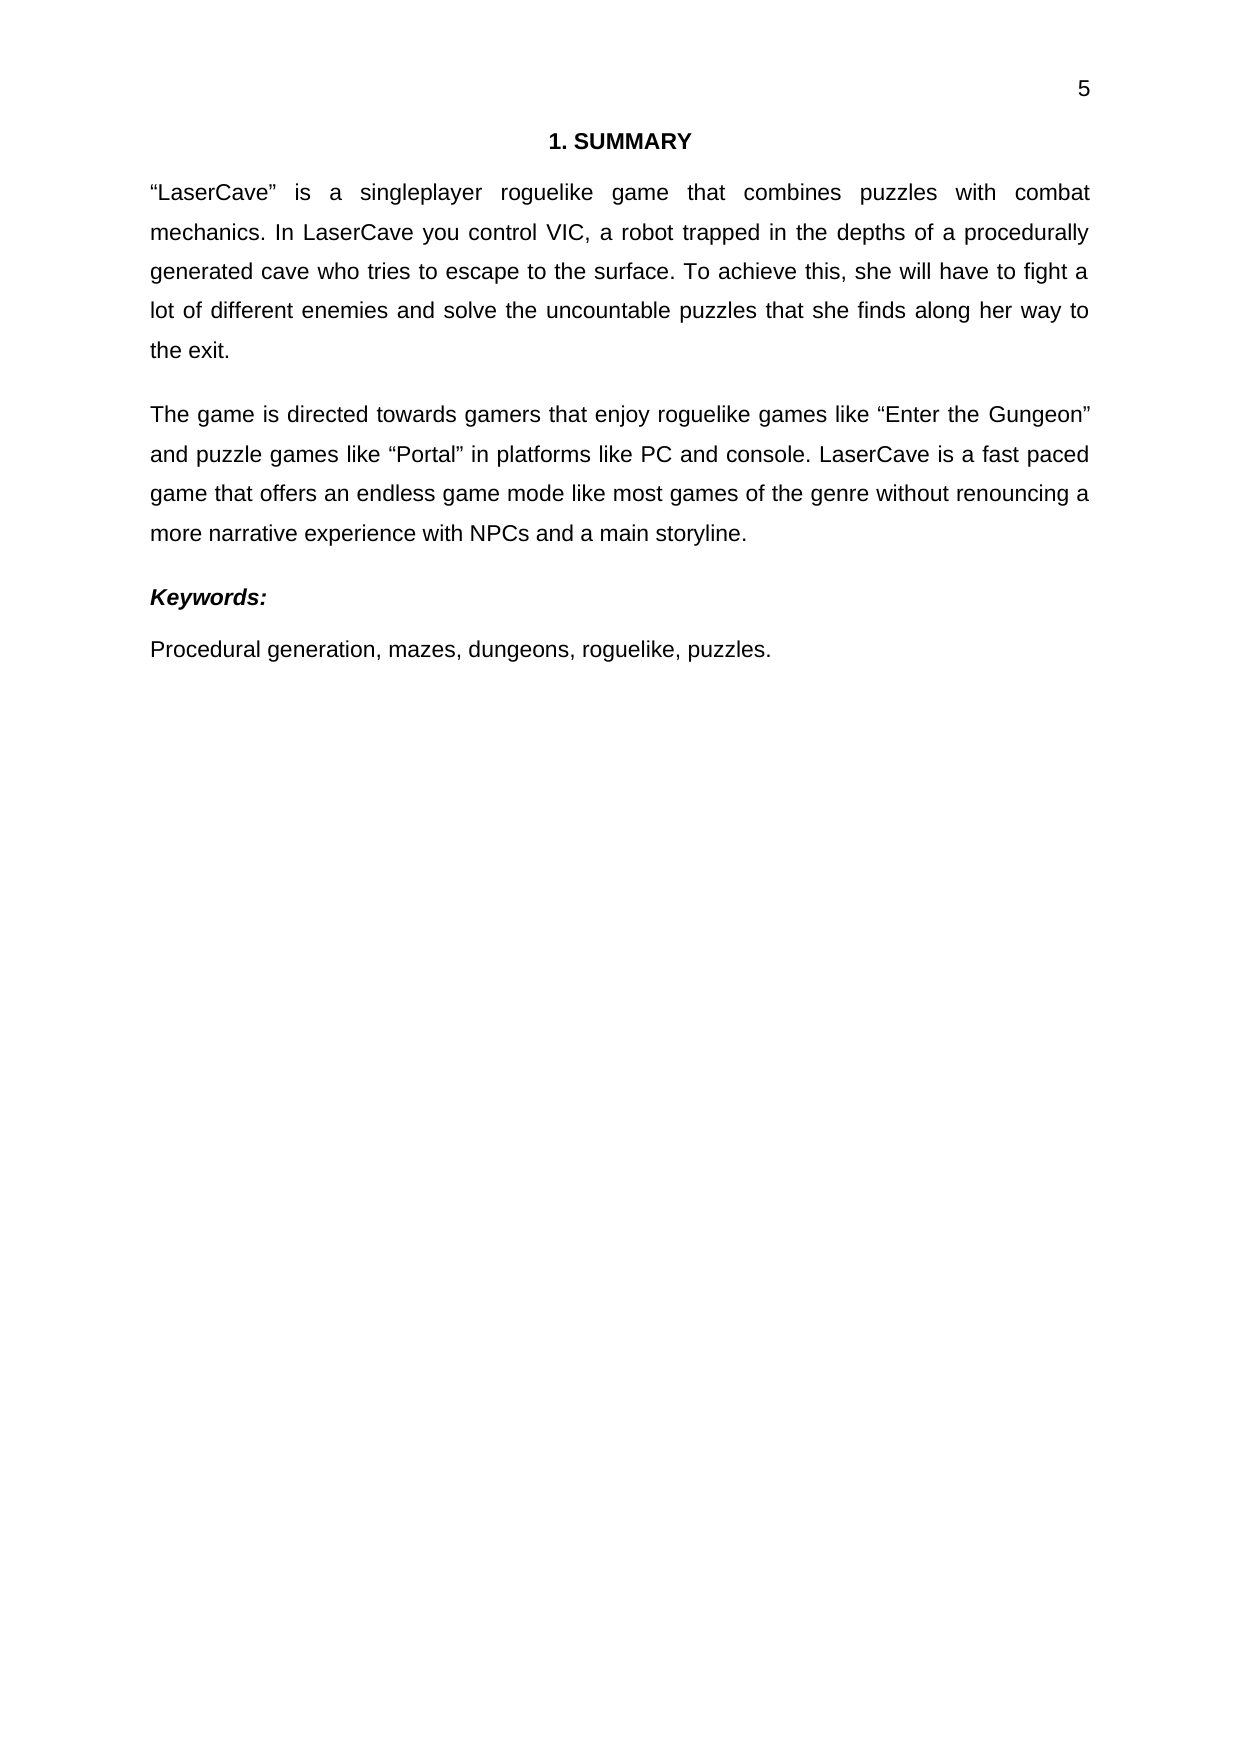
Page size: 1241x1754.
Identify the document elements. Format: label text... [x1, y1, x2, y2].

text The game is directed towards gamers that enjoy roguelike games like “Enter the Gungeon” and puzzle games like “Portal” in platforms like PC and console. LaserCave is a fast paced game that offers an endless game mode like most games of the genre without renouncing a more narrative experience with NPCs and a main storyline. [150, 401, 1090, 546]
text “LaserCave” is a singleplayer roguelike game that combines puzzles with combat mechanics. In LaserCave you control VIC, a robot trapped in the depths of a procedurally generated cave who tries to escape to the surface. To achieve this, she will have to fight a lot of different enemies and solve the uncountable puzzles that she finds along her way to the exit. [150, 179, 1090, 363]
subtitle Keywords: [150, 584, 1090, 611]
text Procedural generation, mazes, dungeons, roguelike, puzzles. [150, 636, 1090, 662]
subtitle 1. SUMMARY [150, 128, 1090, 154]
